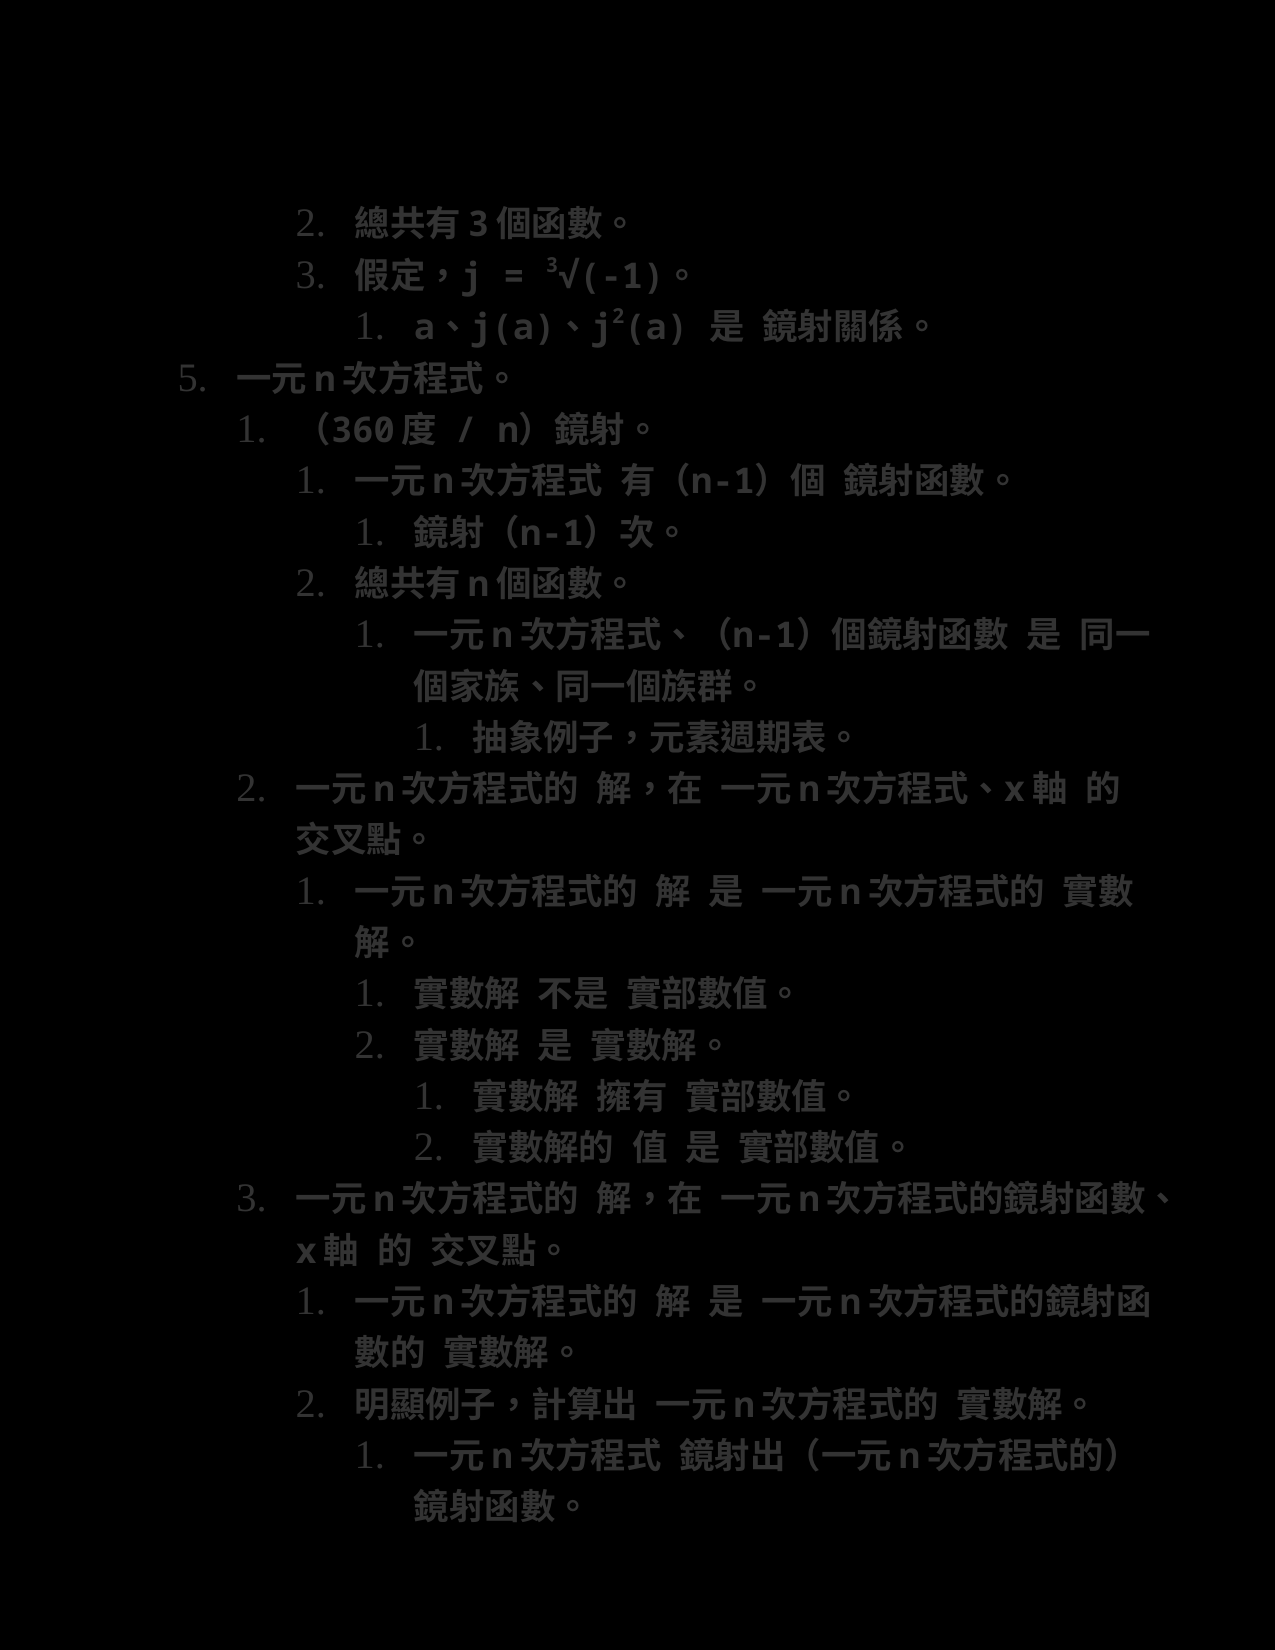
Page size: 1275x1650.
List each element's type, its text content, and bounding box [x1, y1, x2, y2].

list 一元n次方程式。 [177, 350, 1157, 401]
list 一元n次方程式的 解，在 一元n次方程式、x軸 的 交叉點。 [236, 761, 1157, 863]
list 抽象例子，元素週期表。 [413, 709, 1157, 761]
list 假定，j = 3√(-1)。 [295, 247, 1157, 298]
list a、j(a)、j2(a) 是 鏡射關係。 [354, 298, 1157, 350]
list 一元n次方程式的 解，在 一元n次方程式的鏡射函數、x軸 的 交叉點。 [236, 1171, 1157, 1273]
list 實數解 擁有 實部數值。 [413, 1068, 1157, 1119]
list 一元n次方程式 鏡射出（一元n次方程式的）鏡射函數。 [354, 1427, 1157, 1530]
list 鏡射（n-1）次。 [354, 504, 1157, 555]
list 總共有3個函數。 [295, 196, 1157, 247]
list 總共有n個函數。 [295, 555, 1157, 607]
list 一元n次方程式的 解 是 一元n次方程式的鏡射函數的 實數解。 [295, 1273, 1157, 1376]
list 一元n次方程式的 解 是 一元n次方程式的 實數解。 [295, 863, 1157, 966]
list 一元n次方程式 有（n-1）個 鏡射函數。 [295, 453, 1157, 504]
list 實數解的 值 是 實部數值。 [413, 1119, 1157, 1171]
list 明顯例子，計算出 一元n次方程式的 實數解。 [295, 1376, 1157, 1427]
list 實數解 是 實數解。 [354, 1017, 1157, 1068]
list 一元n次方程式、（n-1）個鏡射函數 是 同一個家族、同一個族群。 [354, 607, 1157, 709]
list （360度 / n）鏡射。 [236, 401, 1157, 453]
list 實數解 不是 實部數值。 [354, 966, 1157, 1017]
